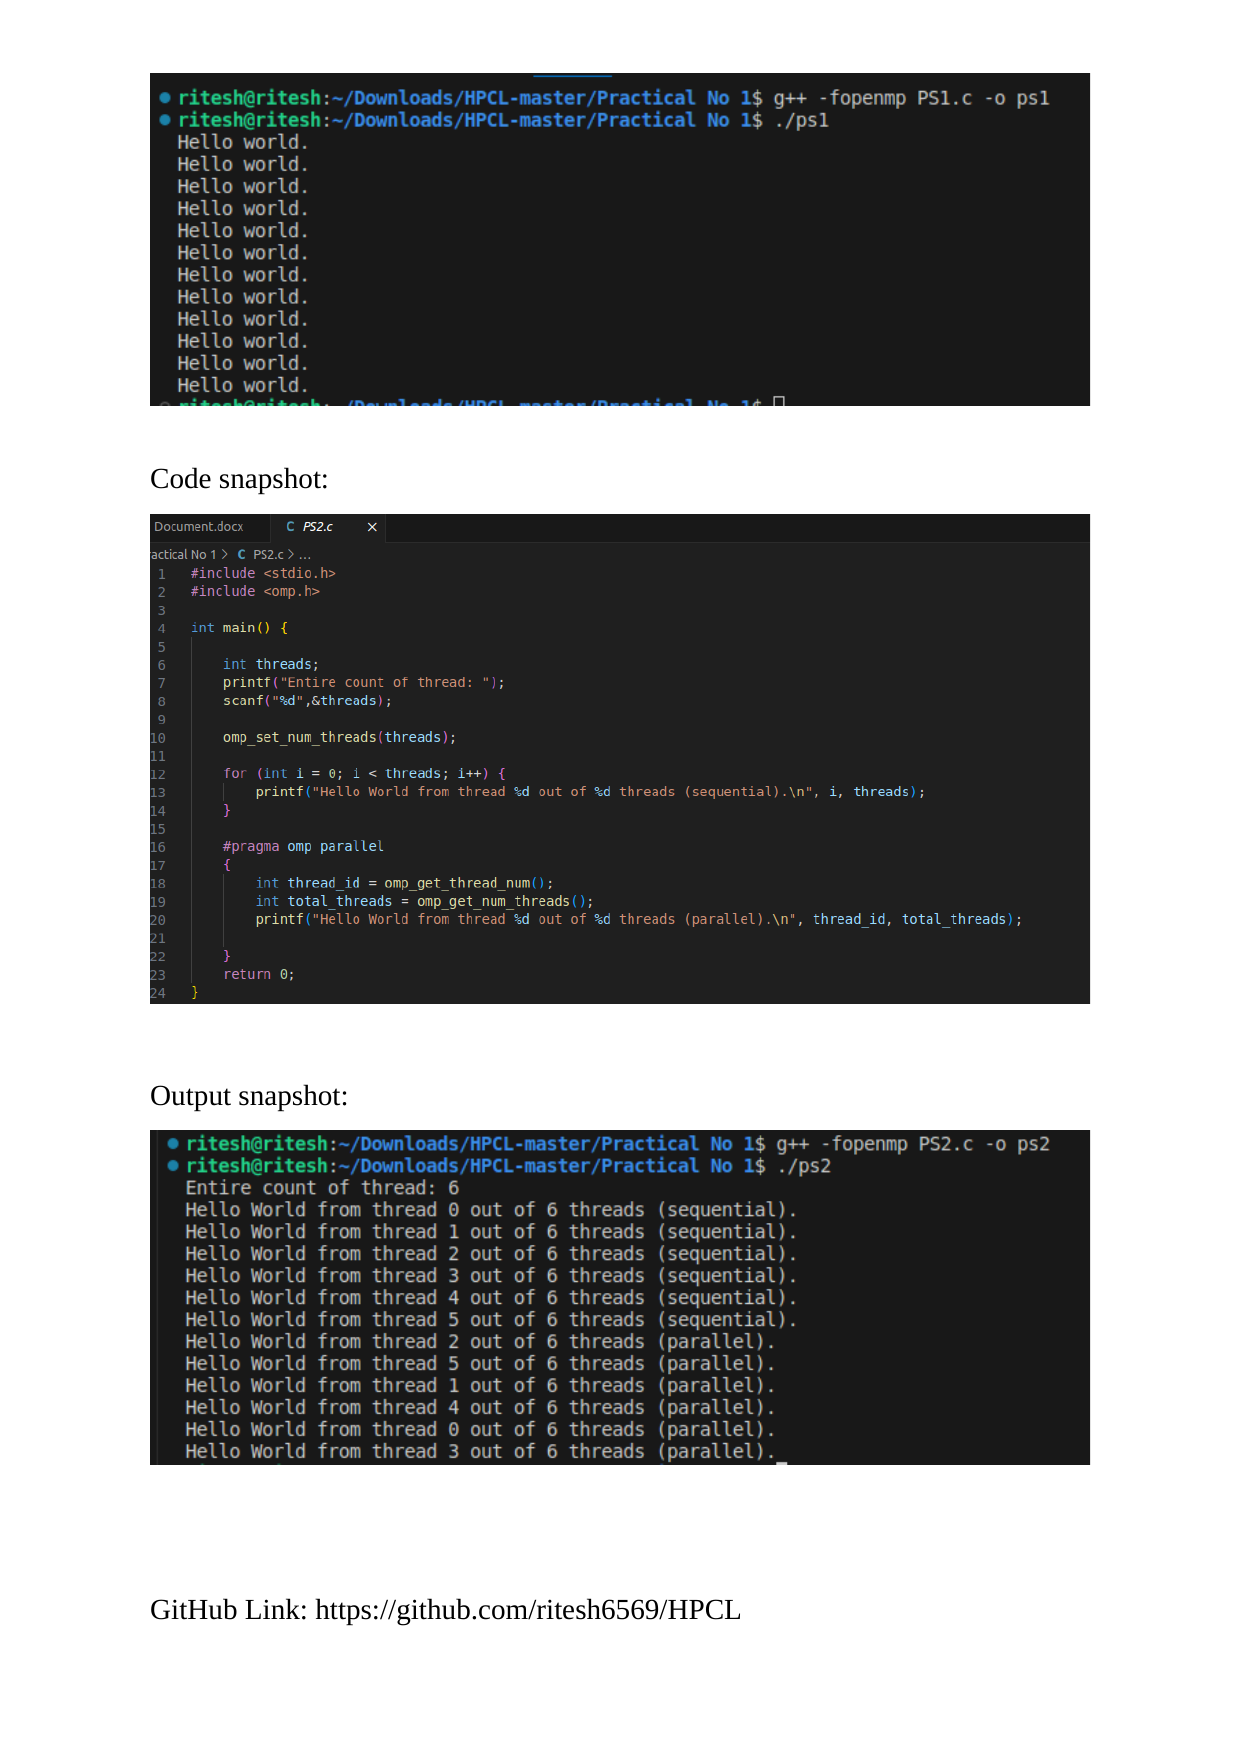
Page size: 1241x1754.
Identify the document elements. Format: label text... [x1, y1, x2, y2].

picture [150, 1130, 1091, 1465]
text Output snapshot: [150, 1078, 1090, 1112]
picture [150, 73, 1091, 406]
text GitHub Link: https://github.com/ritesh6569/HPCL [150, 1592, 1090, 1625]
picture [150, 514, 1091, 1004]
text Code snapshot: [150, 461, 1090, 495]
